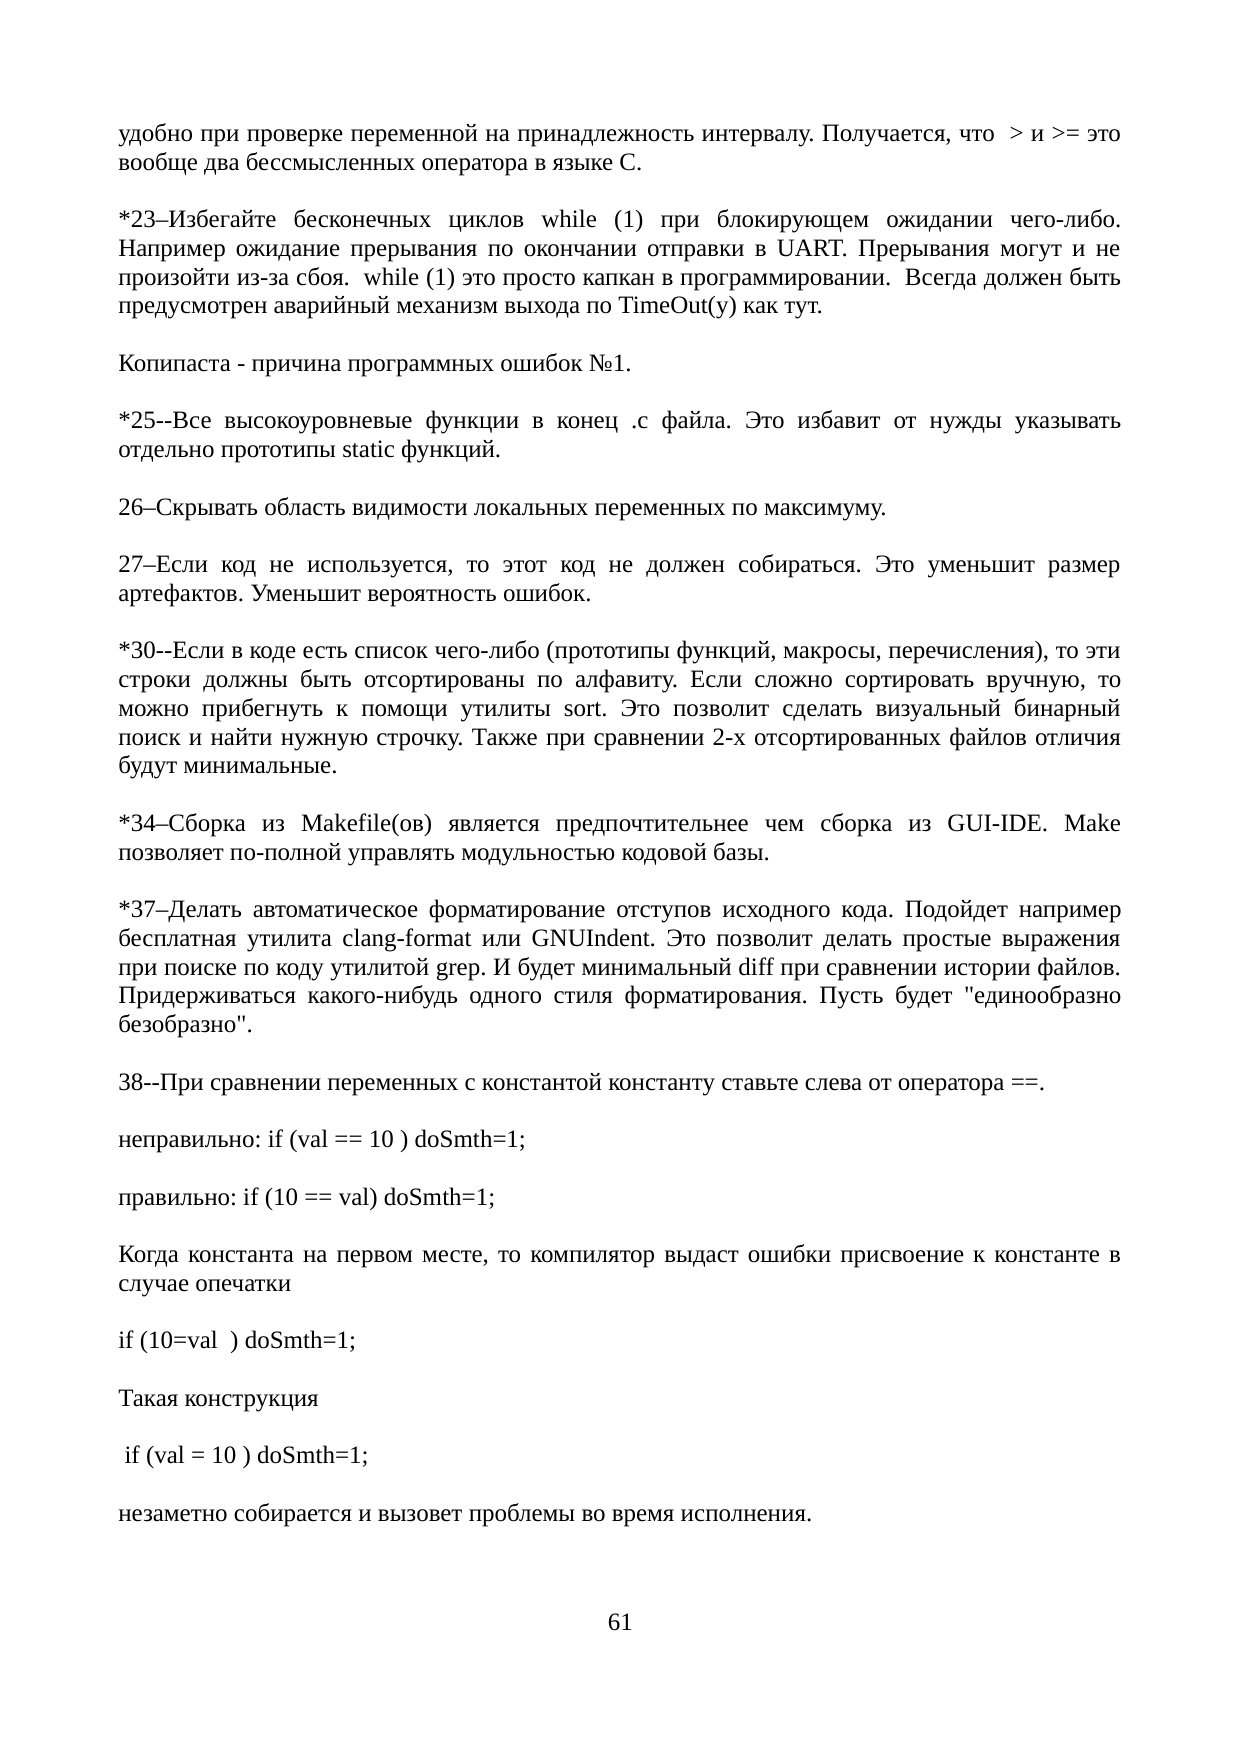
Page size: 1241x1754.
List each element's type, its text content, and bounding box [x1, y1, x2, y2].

text *25--Все высокоуровневые функции в конец .с файла. Это избавит от нужды указывать отдельно прототипы static функций. [118, 406, 1122, 463]
text *30--Если в коде есть список чего-либо (прототипы функций, макросы, перечисления), то эти строки должны быть отсортированы по алфавиту. Если сложно сортировать вручную, то можно прибегнуть к помощи утилиты sort. Это позволит сделать визуальный бинарный поиск и найти нужную строчку. Также при сравнении 2-x отсортированных файлов отличия будут минимальные. [118, 636, 1122, 779]
text 27–Если код не используется, то этот код не должен собираться. Это уменьшит размер артефактов. Уменьшит вероятность ошибок. [118, 549, 1122, 607]
text Такая конструкция [118, 1383, 1122, 1412]
text *34–Сборка из Makefile(ов) является предпочтительнее чем сборка из GUI-IDE. Makе позволяет по-полной управлять модульностью кодовой базы. [118, 808, 1122, 866]
text 38--При сравнении переменных с константой константу ставьте слева от оператора ==. [118, 1067, 1122, 1096]
text Когда константа на первом месте, то компилятор выдаст ошибки присвоение к константе в случае опечатки [118, 1239, 1122, 1297]
text 26–Скрывать область видимости локальных переменных по максимуму. [118, 492, 1122, 521]
text удобно при проверке переменной на принадлежность интервалу. Получается, что > и >= это вообще два бессмысленных оператора в языке С. [118, 118, 1122, 176]
text if (10=val ) doSmth=1; [118, 1326, 1122, 1354]
text Копипаста - причина программных ошибок №1. [118, 348, 1122, 377]
text if (val = 10 ) doSmth=1; [118, 1441, 1122, 1469]
text *23–Избегайте бесконечных циклов while (1) при блокирующем ожидании чего-либо. Например ожидание прерывания по окончании отправки в UART. Прерывания могут и не произойти из-за сбоя. while (1) это просто капкан в программировании. Всегда должен быть предусмотрен аварийный механизм выхода по TimeOut(у) как тут. [118, 204, 1122, 319]
text правильно: if (10 == val) doSmth=1; [118, 1182, 1122, 1211]
text незаметно собирается и вызовет проблемы во время исполнения. [118, 1498, 1122, 1527]
text неправильно: if (val == 10 ) doSmth=1; [118, 1124, 1122, 1153]
text *37–Делать автоматическое форматирование отступов исходного кода. Подойдет например бесплатная утилита clang-format или GNUIndent. Это позволит делать простые выражения при поиске по коду утилитой grep. И будет минимальный diff при сравнении истории файлов. Придерживаться какого-нибудь одного стиля форматирования. Пусть будет "единообразно безобразно". [118, 894, 1122, 1038]
